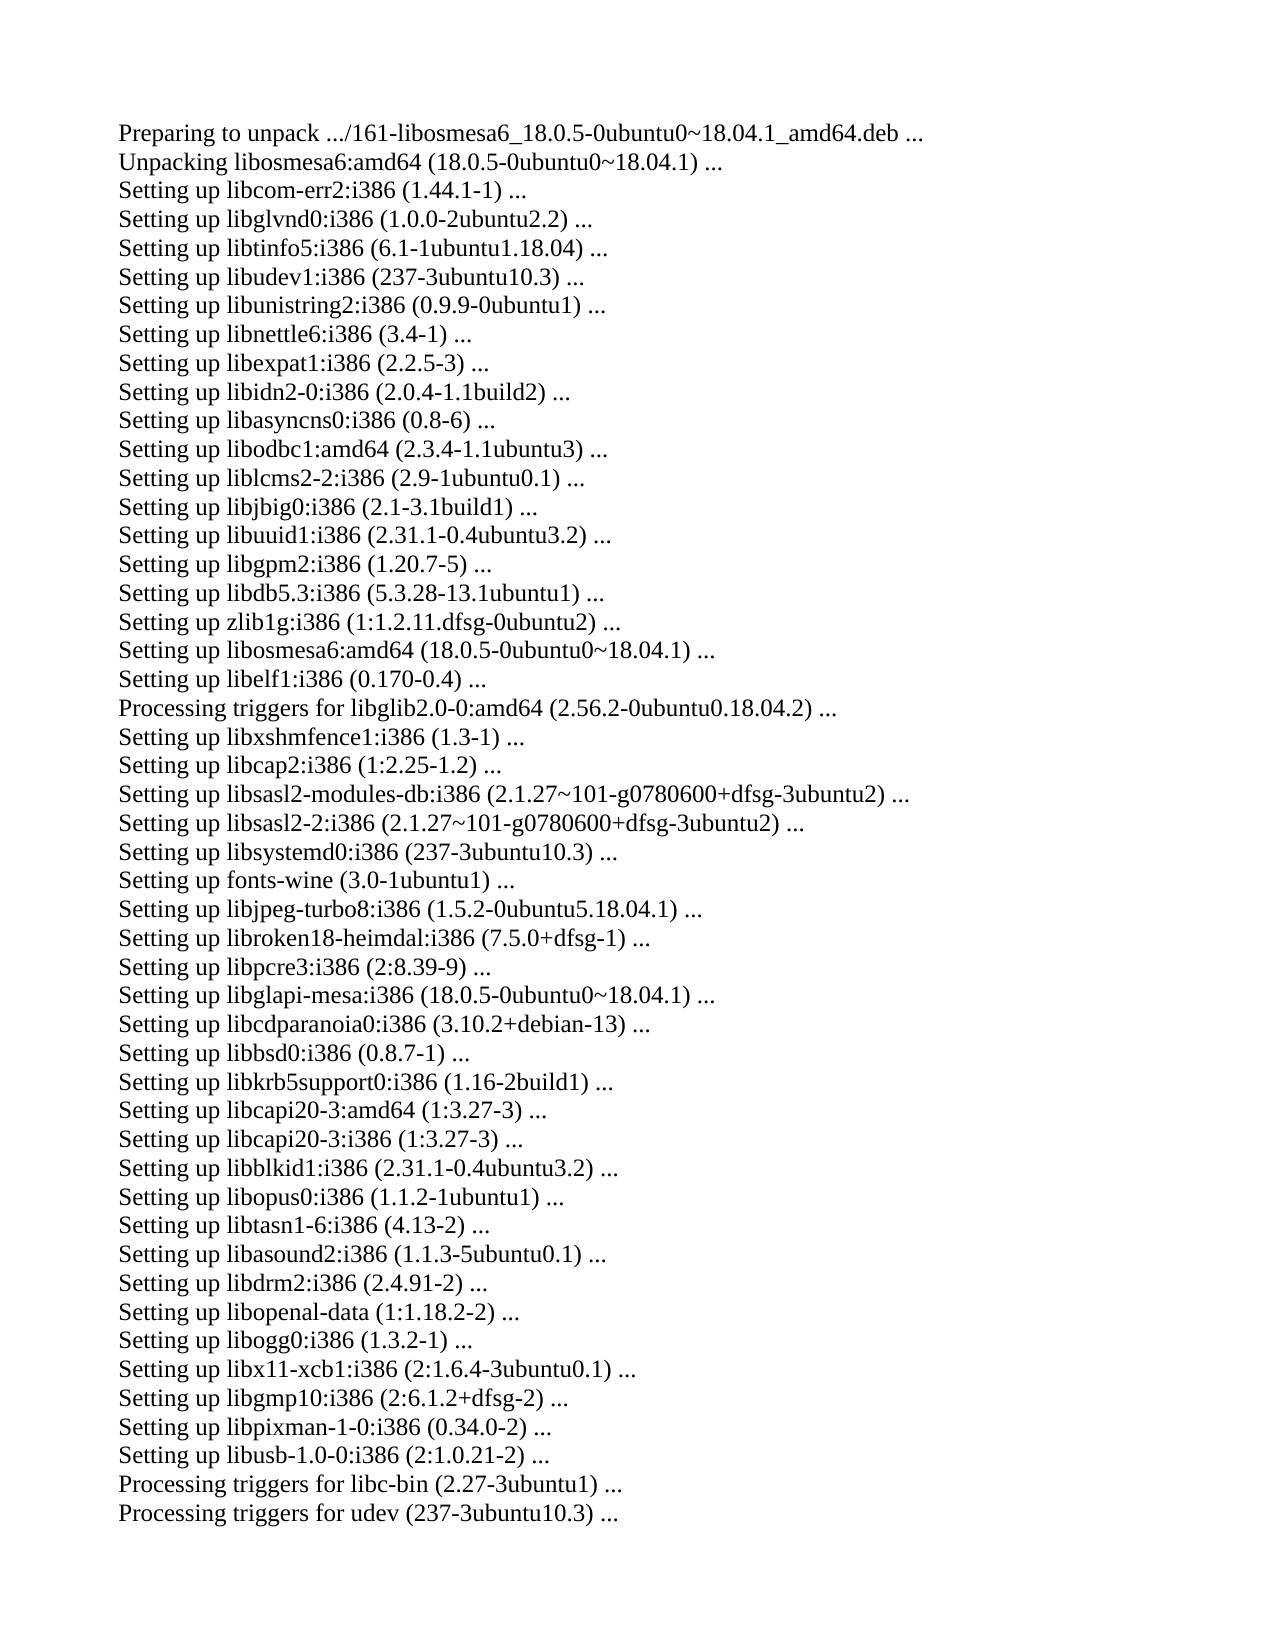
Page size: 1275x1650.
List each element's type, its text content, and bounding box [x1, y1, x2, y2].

text Setting up libsasl2-modules-db:i386 (2.1.27~101-g0780600+dfsg-3ubuntu2) ... [118, 779, 1157, 808]
text Setting up zlib1g:i386 (1:1.2.11.dfsg-0ubuntu2) ... [118, 607, 1157, 636]
text Setting up libbsd0:i386 (0.8.7-1) ... [118, 1038, 1157, 1067]
text Setting up libopenal-data (1:1.18.2-2) ... [118, 1297, 1157, 1326]
text Setting up libogg0:i386 (1.3.2-1) ... [118, 1326, 1157, 1354]
text Setting up fonts-wine (3.0-1ubuntu1) ... [118, 866, 1157, 894]
text Setting up libcapi20-3:i386 (1:3.27-3) ... [118, 1124, 1157, 1153]
text Setting up libpcre3:i386 (2:8.39-9) ... [118, 952, 1157, 981]
text Setting up libtinfo5:i386 (6.1-1ubuntu1.18.04) ... [118, 233, 1157, 262]
text Preparing to unpack .../161-libosmesa6_18.0.5-0ubuntu0~18.04.1_amd64.deb ... [118, 118, 1157, 147]
text Setting up libosmesa6:amd64 (18.0.5-0ubuntu0~18.04.1) ... [118, 636, 1157, 664]
text Setting up libglvnd0:i386 (1.0.0-2ubuntu2.2) ... [118, 204, 1157, 233]
text Setting up libodbc1:amd64 (2.3.4-1.1ubuntu3) ... [118, 434, 1157, 463]
text Setting up libgmp10:i386 (2:6.1.2+dfsg-2) ... [118, 1383, 1157, 1412]
text Setting up libopus0:i386 (1.1.2-1ubuntu1) ... [118, 1182, 1157, 1211]
text Setting up libgpm2:i386 (1.20.7-5) ... [118, 549, 1157, 578]
text Setting up libsasl2-2:i386 (2.1.27~101-g0780600+dfsg-3ubuntu2) ... [118, 808, 1157, 837]
text Setting up libexpat1:i386 (2.2.5-3) ... [118, 348, 1157, 377]
text Setting up libudev1:i386 (237-3ubuntu10.3) ... [118, 262, 1157, 291]
text Setting up libnettle6:i386 (3.4-1) ... [118, 319, 1157, 348]
text Setting up libcdparanoia0:i386 (3.10.2+debian-13) ... [118, 1009, 1157, 1038]
text Processing triggers for libc-bin (2.27-3ubuntu1) ... [118, 1469, 1157, 1498]
text Processing triggers for udev (237-3ubuntu10.3) ... [118, 1498, 1157, 1527]
text Setting up libx11-xcb1:i386 (2:1.6.4-3ubuntu0.1) ... [118, 1354, 1157, 1383]
text Setting up libdb5.3:i386 (5.3.28-13.1ubuntu1) ... [118, 578, 1157, 607]
text Setting up libglapi-mesa:i386 (18.0.5-0ubuntu0~18.04.1) ... [118, 981, 1157, 1009]
text Setting up libasound2:i386 (1.1.3-5ubuntu0.1) ... [118, 1239, 1157, 1268]
text Setting up libjbig0:i386 (2.1-3.1build1) ... [118, 492, 1157, 521]
text Setting up libunistring2:i386 (0.9.9-0ubuntu1) ... [118, 291, 1157, 319]
text Setting up libtasn1-6:i386 (4.13-2) ... [118, 1211, 1157, 1239]
text Unpacking libosmesa6:amd64 (18.0.5-0ubuntu0~18.04.1) ... [118, 147, 1157, 176]
text Setting up libroken18-heimdal:i386 (7.5.0+dfsg-1) ... [118, 923, 1157, 952]
text Setting up libusb-1.0-0:i386 (2:1.0.21-2) ... [118, 1441, 1157, 1469]
text Setting up libdrm2:i386 (2.4.91-2) ... [118, 1268, 1157, 1297]
text Setting up libidn2-0:i386 (2.0.4-1.1build2) ... [118, 377, 1157, 406]
text Setting up libasyncns0:i386 (0.8-6) ... [118, 406, 1157, 434]
text Setting up libcap2:i386 (1:2.25-1.2) ... [118, 751, 1157, 779]
text Setting up libpixman-1-0:i386 (0.34.0-2) ... [118, 1412, 1157, 1441]
text Setting up libuuid1:i386 (2.31.1-0.4ubuntu3.2) ... [118, 521, 1157, 549]
text Setting up libxshmfence1:i386 (1.3-1) ... [118, 722, 1157, 751]
text Setting up libelf1:i386 (0.170-0.4) ... [118, 664, 1157, 693]
text Setting up libjpeg-turbo8:i386 (1.5.2-0ubuntu5.18.04.1) ... [118, 894, 1157, 923]
text Setting up liblcms2-2:i386 (2.9-1ubuntu0.1) ... [118, 463, 1157, 492]
text Setting up libcapi20-3:amd64 (1:3.27-3) ... [118, 1096, 1157, 1124]
text Processing triggers for libglib2.0-0:amd64 (2.56.2-0ubuntu0.18.04.2) ... [118, 693, 1157, 722]
text Setting up libsystemd0:i386 (237-3ubuntu10.3) ... [118, 837, 1157, 866]
text Setting up libblkid1:i386 (2.31.1-0.4ubuntu3.2) ... [118, 1153, 1157, 1182]
text Setting up libcom-err2:i386 (1.44.1-1) ... [118, 176, 1157, 204]
text Setting up libkrb5support0:i386 (1.16-2build1) ... [118, 1067, 1157, 1096]
